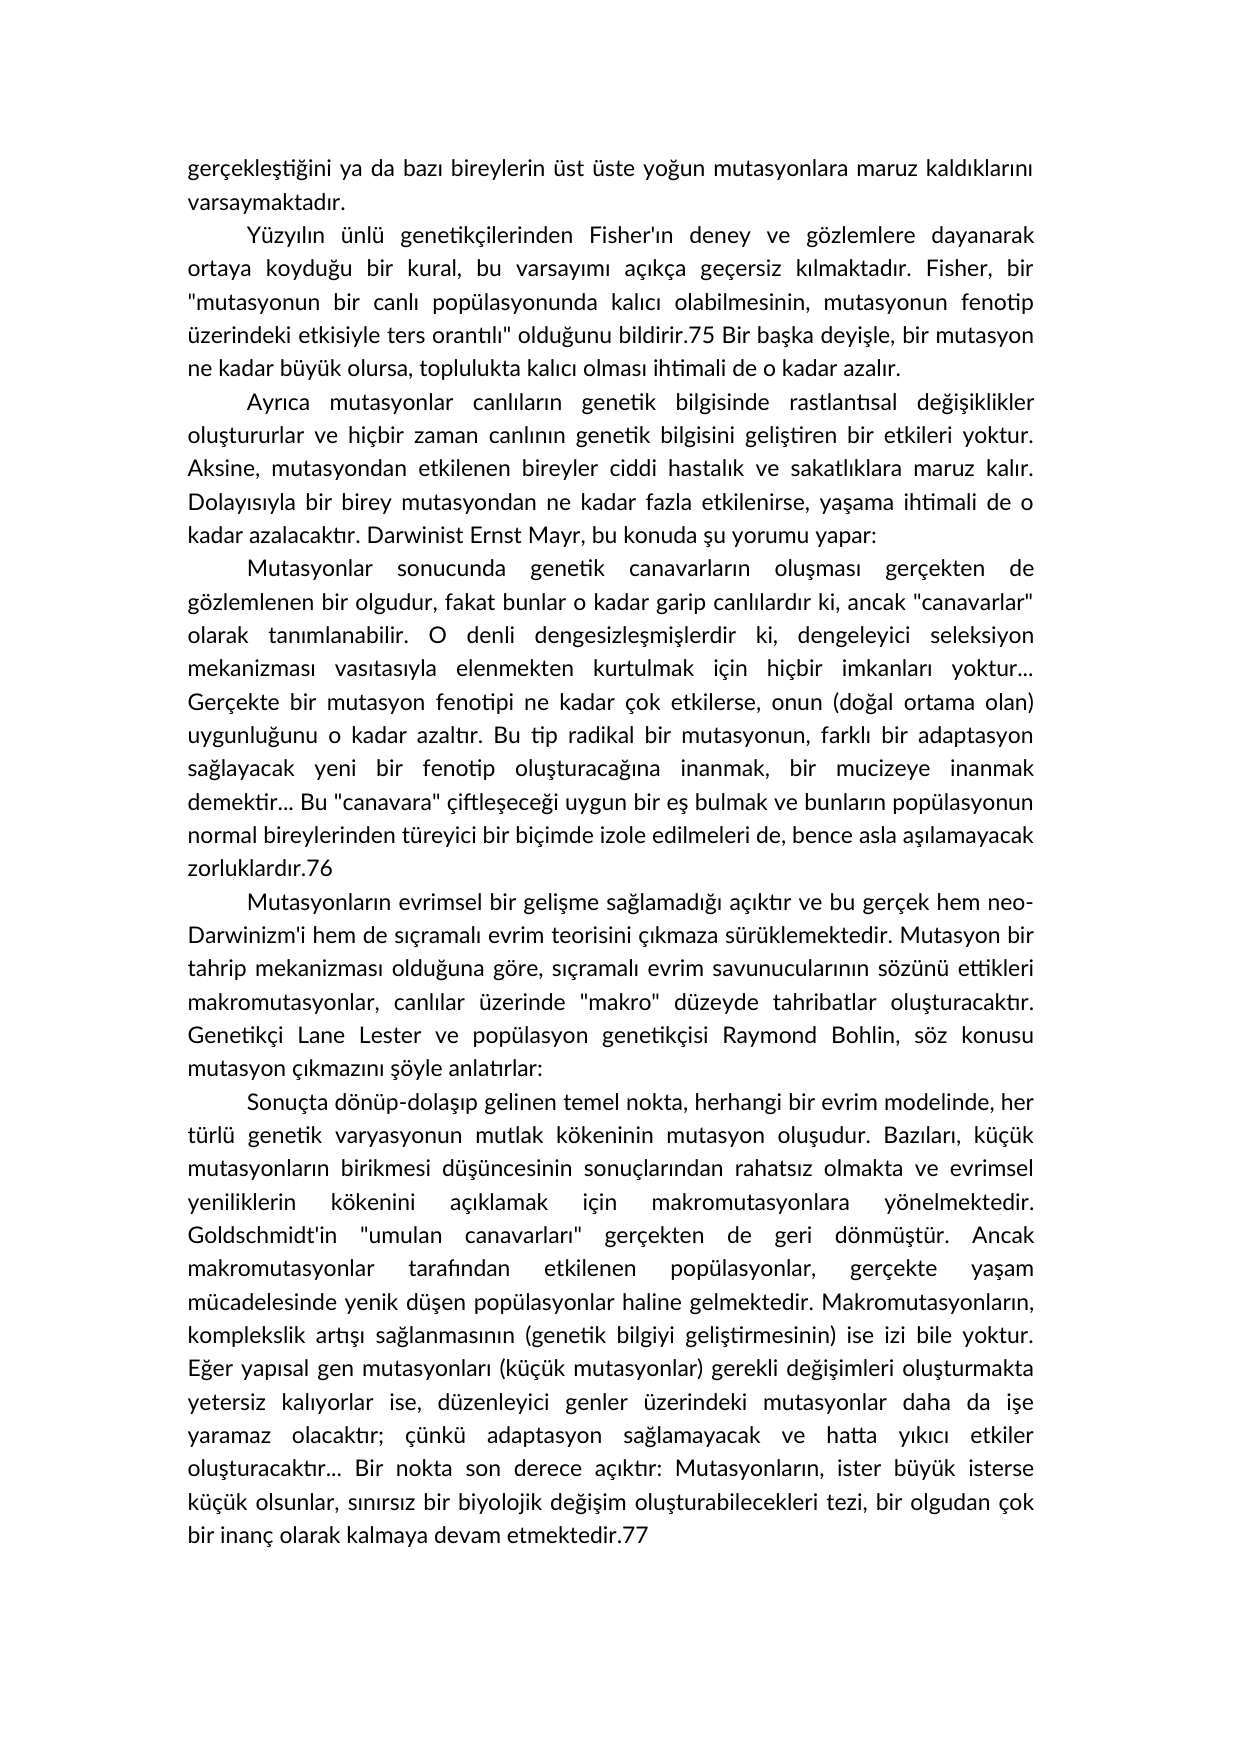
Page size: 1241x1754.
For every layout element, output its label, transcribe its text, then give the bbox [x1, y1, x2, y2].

text Mutasyonların evrimsel bir gelişme sağlamadığı açıktır ve bu gerçek hem neo-Darwinizm'i hem de sıçramalı evrim teorisini çıkmaza sürüklemektedir. Mutasyon bir tahrip mekanizması olduğuna göre, sıçramalı evrim savunucularının sözünü ettikleri makromutasyonlar, canlılar üzerinde "makro" düzeyde tahribatlar oluşturacaktır. Genetikçi Lane Lester ve popülasyon genetikçisi Raymond Bohlin, söz konusu mutasyon çıkmazını şöyle anlatırlar: [187, 883, 1035, 1083]
text Ayrıca mutasyonlar canlıların genetik bilgisinde rastlantısal değişiklikler oluştururlar ve hiçbir zaman canlının genetik bilgisini geliştiren bir etkileri yoktur. Aksine, mutasyondan etkilenen bireyler ciddi hastalık ve sakatlıklara maruz kalır. Dolayısıyla bir birey mutasyondan ne kadar fazla etkilenirse, yaşama ihtimali de o kadar azalacaktır. Darwinist Ernst Mayr, bu konuda şu yorumu yapar: [187, 383, 1035, 550]
text Yüzyılın ünlü genetikçilerinden Fisher'ın deney ve gözlemlere dayanarak ortaya koyduğu bir kural, bu varsayımı açıkça geçersiz kılmaktadır. Fisher, bir "mutasyonun bir canlı popülasyonunda kalıcı olabilmesinin, mutasyonun fenotip üzerindeki etkisiyle ters orantılı" olduğunu bildirir.75 Bir başka deyişle, bir mutasyon ne kadar büyük olursa, toplulukta kalıcı olması ihtimali de o kadar azalır. [187, 217, 1035, 383]
text Sonuçta dönüp-dolaşıp gelinen temel nokta, herhangi bir evrim modelinde, her türlü genetik varyasyonun mutlak kökeninin mutasyon oluşudur. Bazıları, küçük mutasyonların birikmesi düşüncesinin sonuçlarından rahatsız olmakta ve evrimsel yeniliklerin kökenini açıklamak için makromutasyonlara yönelmektedir. Goldschmidt'in "umulan canavarları" gerçekten de geri dönmüştür. Ancak makromutasyonlar tarafından etkilenen popülasyonlar, gerçekte yaşam mücadelesinde yenik düşen popülasyonlar haline gelmektedir. Makromutasyonların, komplekslik artışı sağlanmasının (genetik bilgiyi geliştirmesinin) ise izi bile yoktur. Eğer yapısal gen mutasyonları (küçük mutasyonlar) gerekli değişimleri oluşturmakta yetersiz kalıyorlar ise, düzenleyici genler üzerindeki mutasyonlar daha da işe yaramaz olacaktır; çünkü adaptasyon sağlamayacak ve hatta yıkıcı etkiler oluşturacaktır... Bir nokta son derece açıktır: Mutasyonların, ister büyük isterse küçük olsunlar, sınırsız bir biyolojik değişim oluşturabilecekleri tezi, bir olgudan çok bir inanç olarak kalmaya devam etmektedir.77 [187, 1083, 1035, 1550]
text Mutasyonlar sonucunda genetik canavarların oluşması gerçekten de gözlemlenen bir olgudur, fakat bunlar o kadar garip canlılardır ki, ancak "canavarlar" olarak tanımlanabilir. O denli dengesizleşmişlerdir ki, dengeleyici seleksiyon mekanizması vasıtasıyla elenmekten kurtulmak için hiçbir imkanları yoktur... Gerçekte bir mutasyon fenotipi ne kadar çok etkilerse, onun (doğal ortama olan) uygunluğunu o kadar azaltır. Bu tip radikal bir mutasyonun, farklı bir adaptasyon sağlayacak yeni bir fenotip oluşturacağına inanmak, bir mucizeye inanmak demektir... Bu "canavara" çiftleşeceği uygun bir eş bulmak ve bunların popülasyonun normal bireylerinden türeyici bir biçimde izole edilmeleri de, bence asla aşılamayacak zorluklardır.76 [187, 550, 1035, 883]
text gerçekleştiğini ya da bazı bireylerin üst üste yoğun mutasyonlara maruz kaldıklarını varsaymaktadır. [187, 150, 1035, 217]
